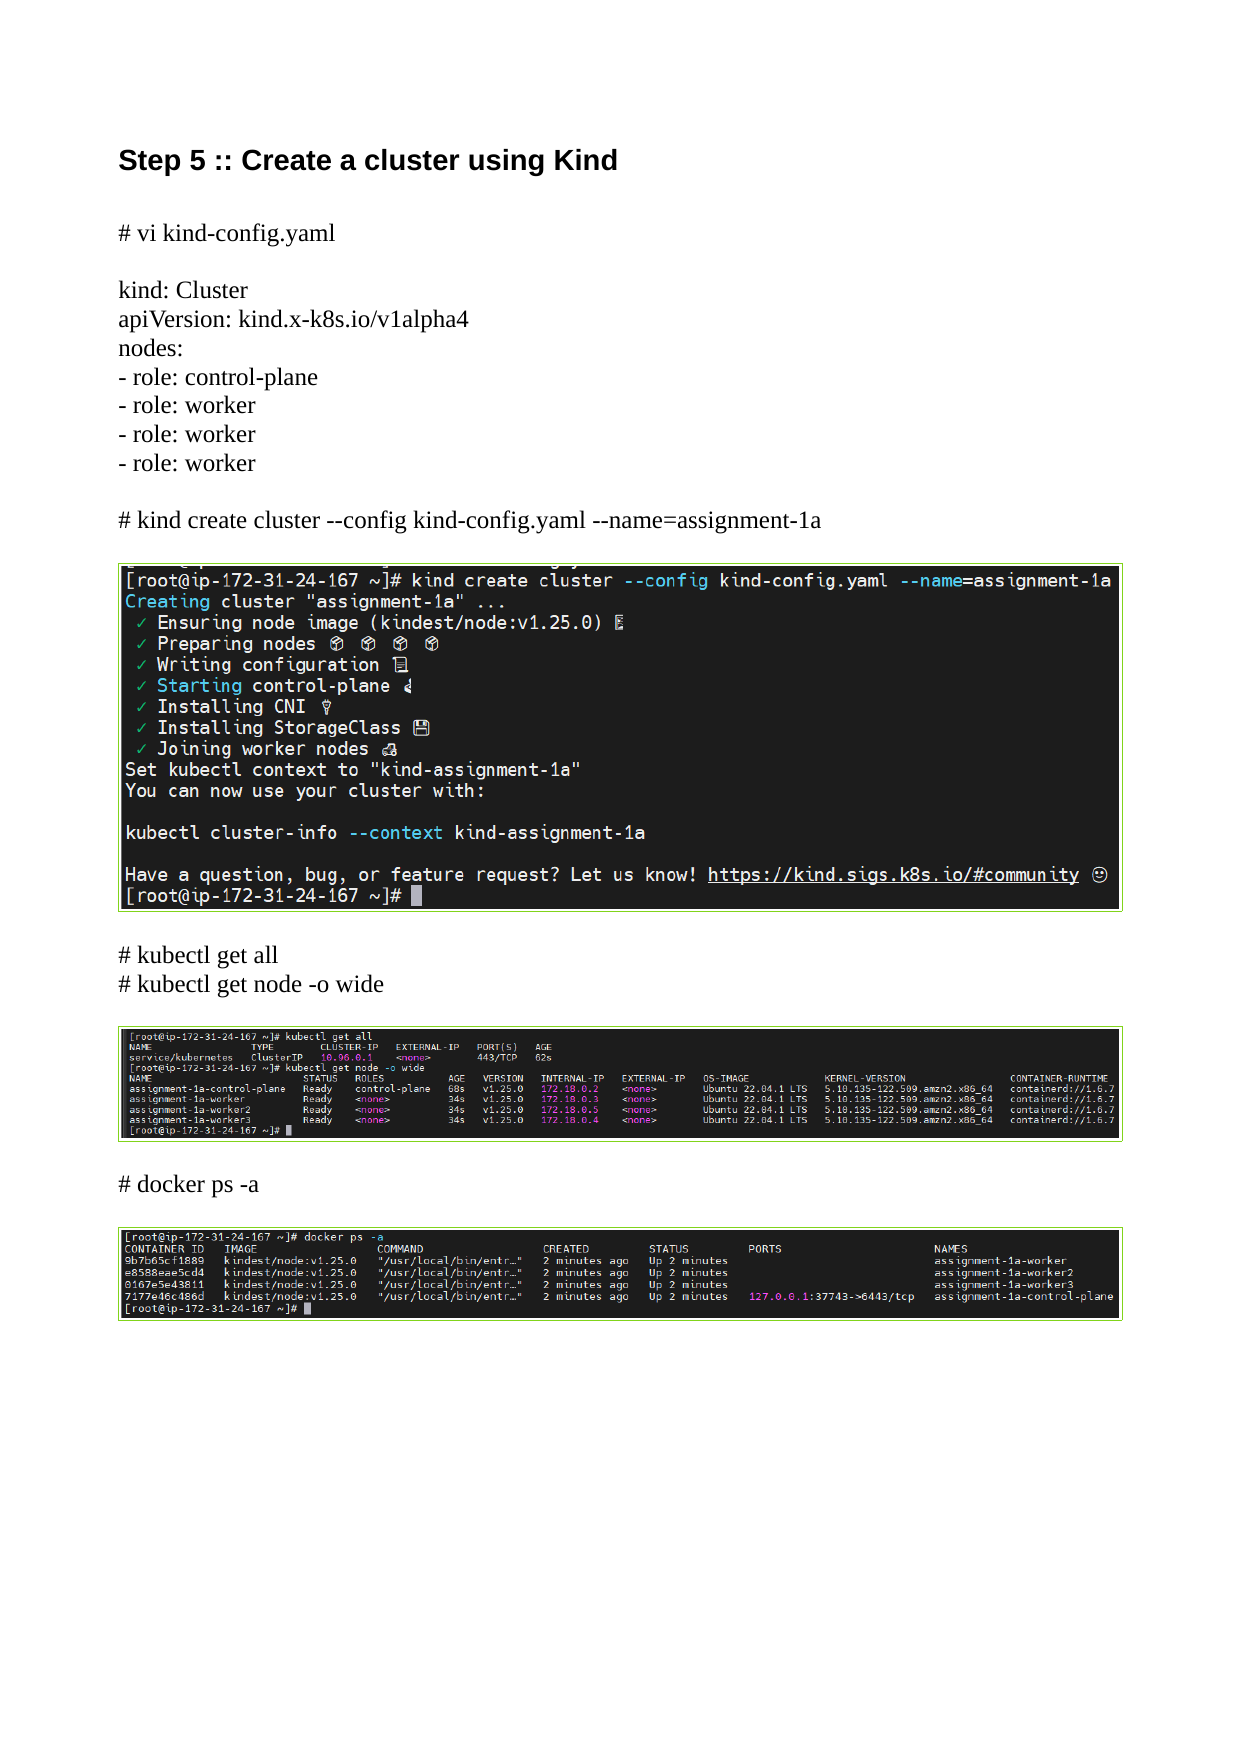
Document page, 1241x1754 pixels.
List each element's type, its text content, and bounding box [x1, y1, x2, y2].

text - role: control-plane [118, 362, 1122, 390]
text kind: Cluster [118, 275, 1122, 304]
text # vi kind-config.yaml [118, 218, 1122, 247]
text # kind create cluster --config kind-config.yaml --name=assignment-1a [118, 505, 1122, 534]
text - role: worker [118, 448, 1122, 477]
text nodes: [118, 333, 1122, 362]
text # kubectl get node -o wide [118, 969, 1122, 998]
text # docker ps -a [118, 1169, 1122, 1198]
text apiVersion: kind.x-k8s.io/v1alpha4 [118, 304, 1122, 333]
picture [121, 1230, 1119, 1318]
picture [121, 566, 1119, 909]
picture [121, 1029, 1119, 1138]
subtitle Step 5 :: Create a cluster using Kind [118, 143, 1122, 177]
text - role: worker [118, 390, 1122, 419]
text - role: worker [118, 419, 1122, 448]
text # kubectl get all [118, 940, 1122, 969]
